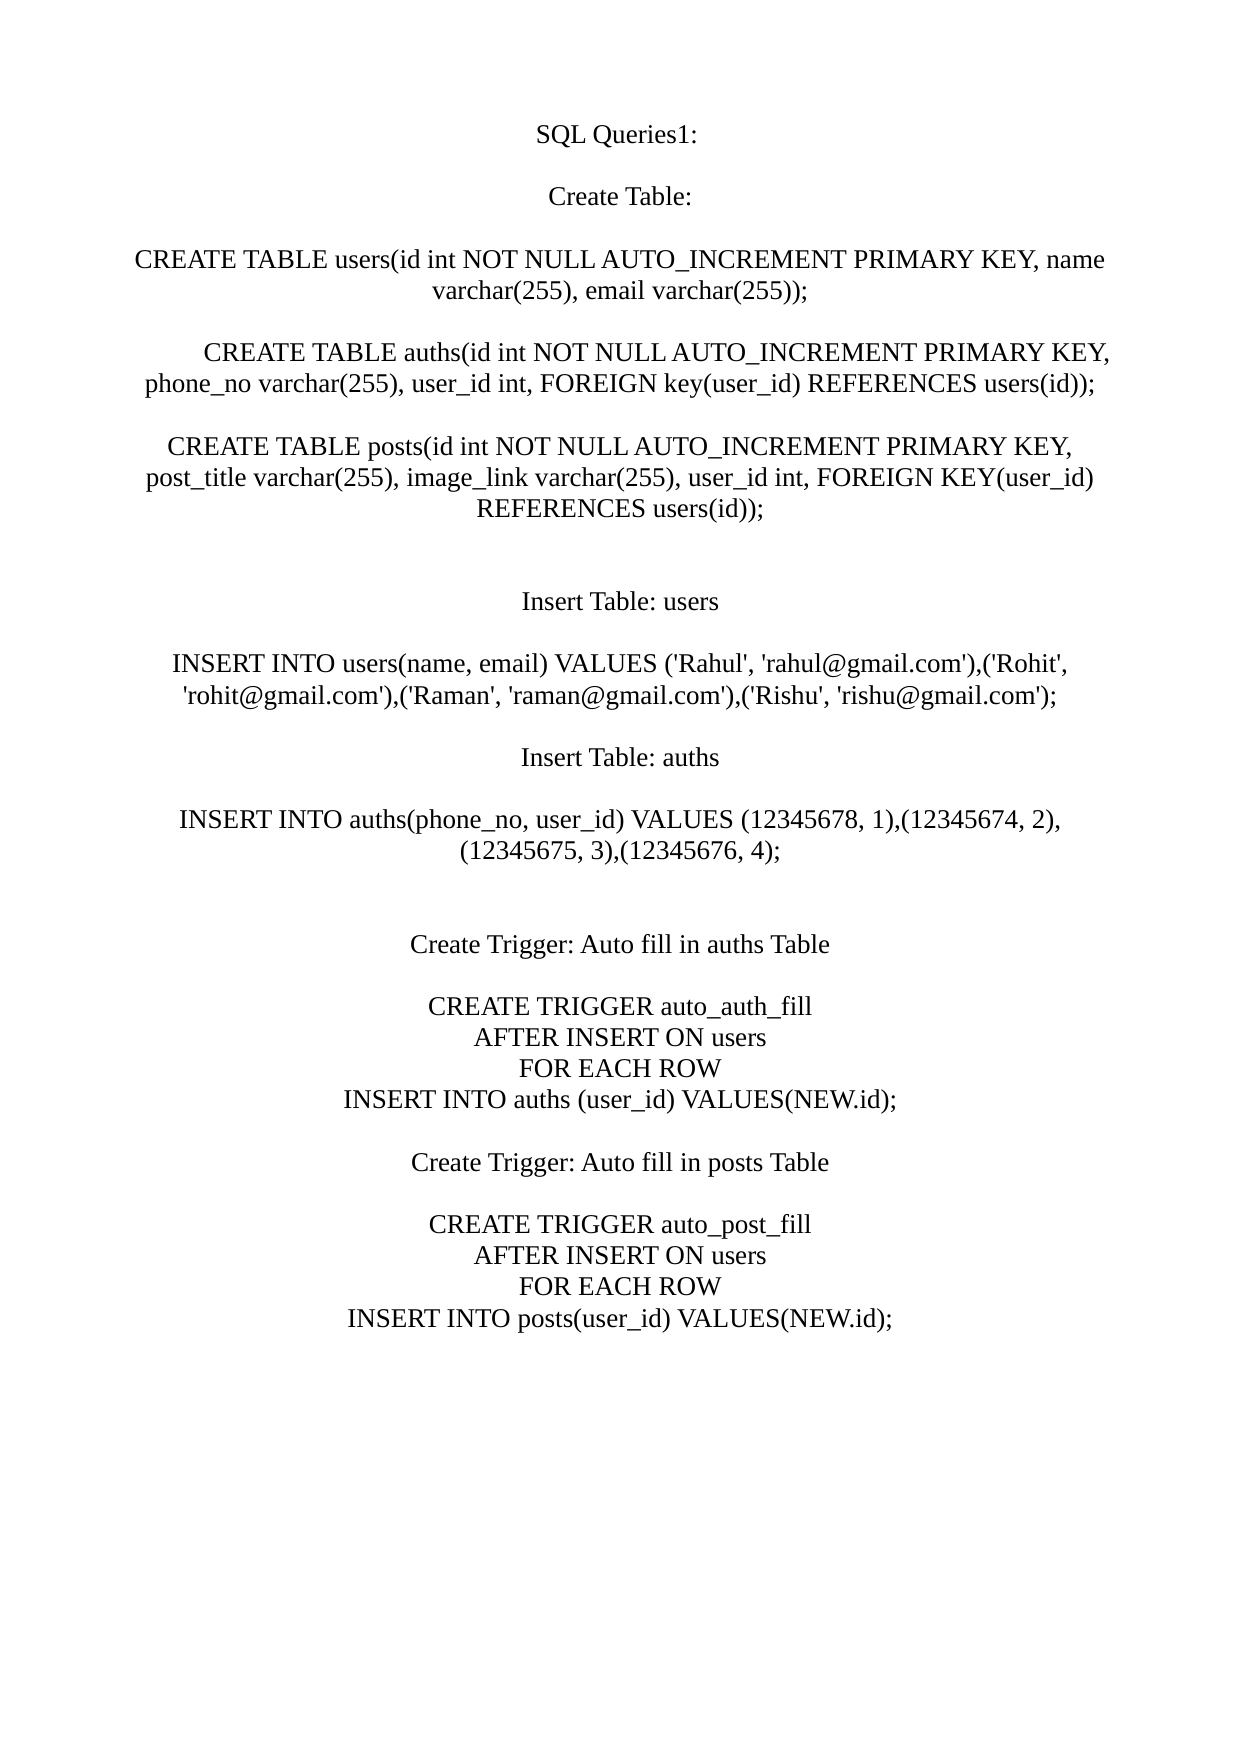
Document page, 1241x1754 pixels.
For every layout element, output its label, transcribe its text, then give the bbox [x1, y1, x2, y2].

text FOR EACH ROW [118, 1271, 1122, 1302]
text Insert Table: auths [118, 741, 1122, 772]
text INSERT INTO users(name, email) VALUES ('Rahul', 'rahul@gmail.com'),('Rohit', 'rohit@gmail.com'),('Raman', 'raman@gmail.com'),('Rishu', 'rishu@gmail.com'); [118, 648, 1122, 710]
text CREATE TRIGGER auto_post_fill [118, 1208, 1122, 1239]
text INSERT INTO auths (user_id) VALUES(NEW.id); [118, 1084, 1122, 1115]
text AFTER INSERT ON users [118, 1239, 1122, 1271]
text CREATE TABLE posts(id int NOT NULL AUTO_INCREMENT PRIMARY KEY, post_title varchar(255), image_link varchar(255), user_id int, FOREIGN KEY(user_id) REFERENCES users(id)); [118, 429, 1122, 523]
text FOR EACH ROW [118, 1052, 1122, 1084]
text Create Trigger: Auto fill in posts Table [118, 1146, 1122, 1177]
text INSERT INTO posts(user_id) VALUES(NEW.id); [118, 1302, 1122, 1333]
text CREATE TRIGGER auto_auth_fill [118, 990, 1122, 1021]
text AFTER INSERT ON users [118, 1021, 1122, 1052]
text SQL Queries1: [118, 118, 1122, 149]
text Insert Table: users [118, 585, 1122, 616]
text CREATE TABLE users(id int NOT NULL AUTO_INCREMENT PRIMARY KEY, name varchar(255), email varchar(255)); [118, 243, 1122, 305]
text CREATE TABLE auths(id int NOT NULL AUTO_INCREMENT PRIMARY KEY, phone_no varchar(255), user_id int, FOREIGN key(user_id) REFERENCES users(id)); [118, 336, 1122, 398]
text Create Table: [118, 180, 1122, 212]
text INSERT INTO auths(phone_no, user_id) VALUES (12345678, 1),(12345674, 2),(12345675, 3),(12345676, 4); [118, 803, 1122, 866]
text Create Trigger: Auto fill in auths Table [118, 928, 1122, 959]
